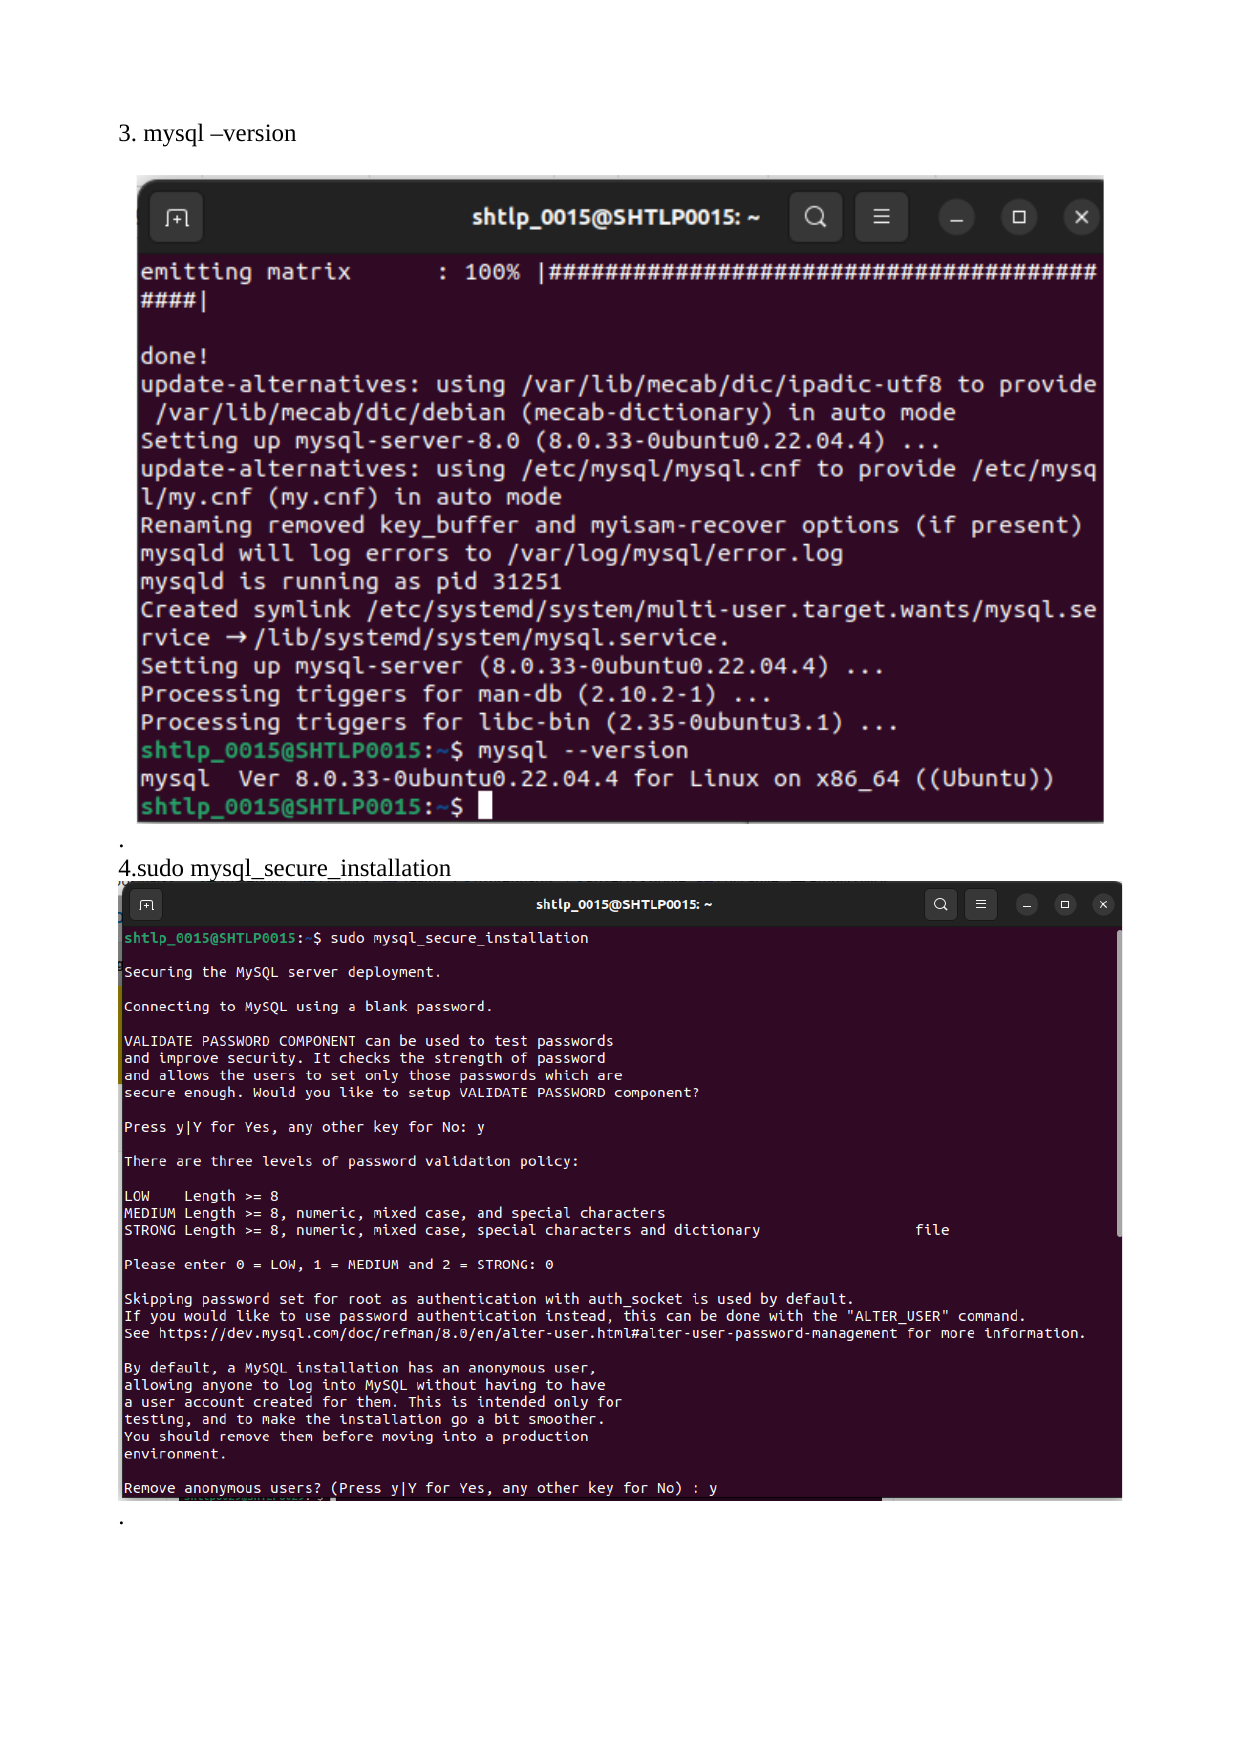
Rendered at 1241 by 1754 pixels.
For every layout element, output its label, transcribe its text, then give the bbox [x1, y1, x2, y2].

text 3. mysql –version [118, 118, 1122, 147]
text . [118, 176, 1122, 853]
picture [118, 881, 1123, 1501]
text . [118, 1501, 1122, 1529]
picture [136, 175, 1104, 824]
text 4.sudo mysql_secure_installation [118, 853, 1122, 881]
